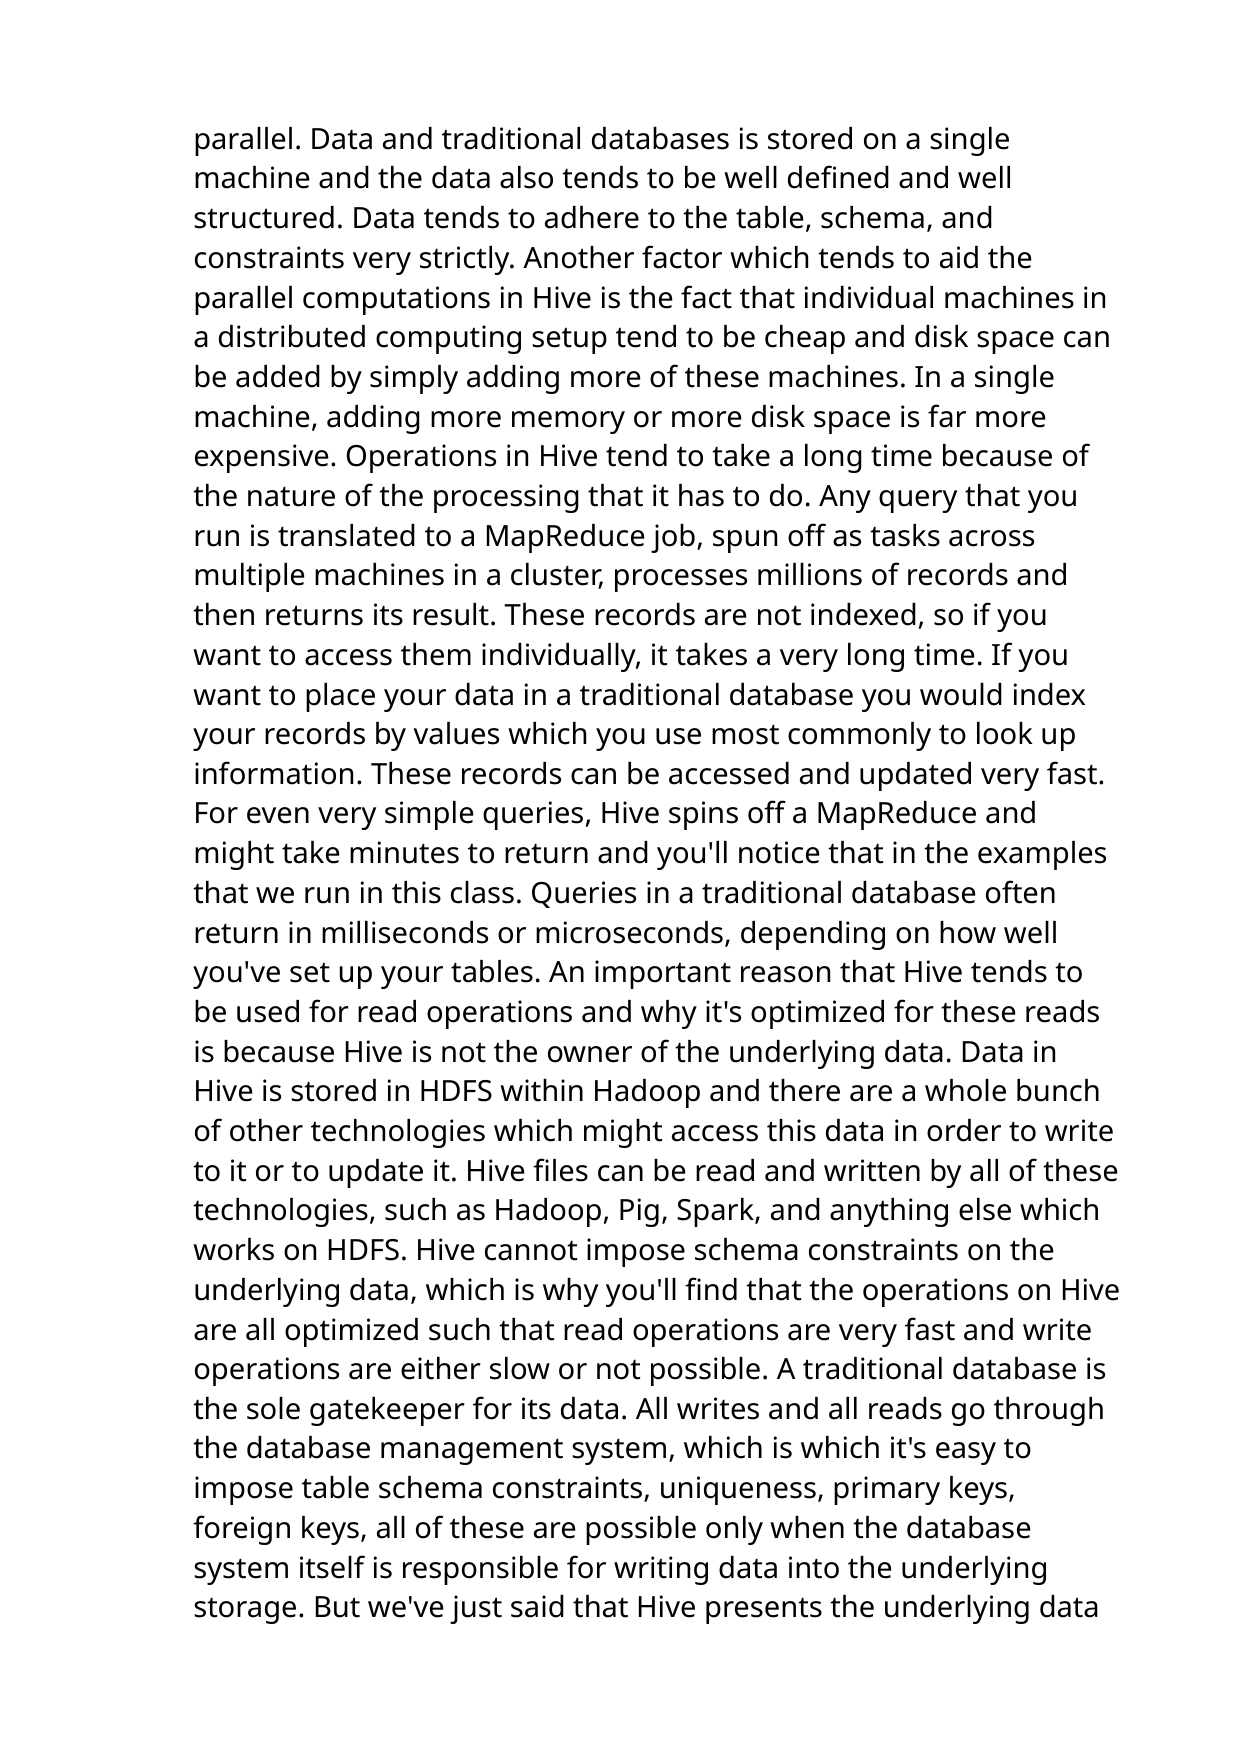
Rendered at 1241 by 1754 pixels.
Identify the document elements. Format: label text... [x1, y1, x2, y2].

list parallel. Data and traditional databases is stored on a single machine and the data also tends to be well defined and well structured. Data tends to adhere to the table, schema, and constraints very strictly. Another factor which tends to aid the parallel computations in Hive is the fact that individual machines in a distributed computing setup tend to be cheap and disk space can be added by simply adding more of these machines. In a single machine, adding more memory or more disk space is far more expensive. Operations in Hive tend to take a long time because of the nature of the processing that it has to do. Any query that you run is translated to a MapReduce job, spun off as tasks across multiple machines in a cluster, processes millions of records and then returns its result. These records are not indexed, so if you want to access them individually, it takes a very long time. If you want to place your data in a traditional database you would index your records by values which you use most commonly to look up information. These records can be accessed and updated very fast. For even very simple queries, Hive spins off a MapReduce and might take minutes to return and you'll notice that in the examples that we run in this class. Queries in a traditional database often return in milliseconds or microseconds, depending on how well you've set up your tables. An important reason that Hive tends to be used for read operations and why it's optimized for these reads is because Hive is not the owner of the underlying data. Data in Hive is stored in HDFS within Hadoop and there are a whole bunch of other technologies which might access this data in order to write to it or to update it. Hive files can be read and written by all of these technologies, such as Hadoop, Pig, Spark, and anything else which works on HDFS. Hive cannot impose schema constraints on the underlying data, which is why you'll find that the operations on Hive are all optimized such that read operations are very fast and write operations are either slow or not possible. A traditional database is the sole gatekeeper for its data. All writes and all reads go through the database management system, which is which it's easy to impose table schema constraints, uniqueness, primary keys, foreign keys, all of these are possible only when the database system itself is responsible for writing data into the underlying storage. But we've just said that Hive presents the underlying data [156, 118, 1122, 1626]
